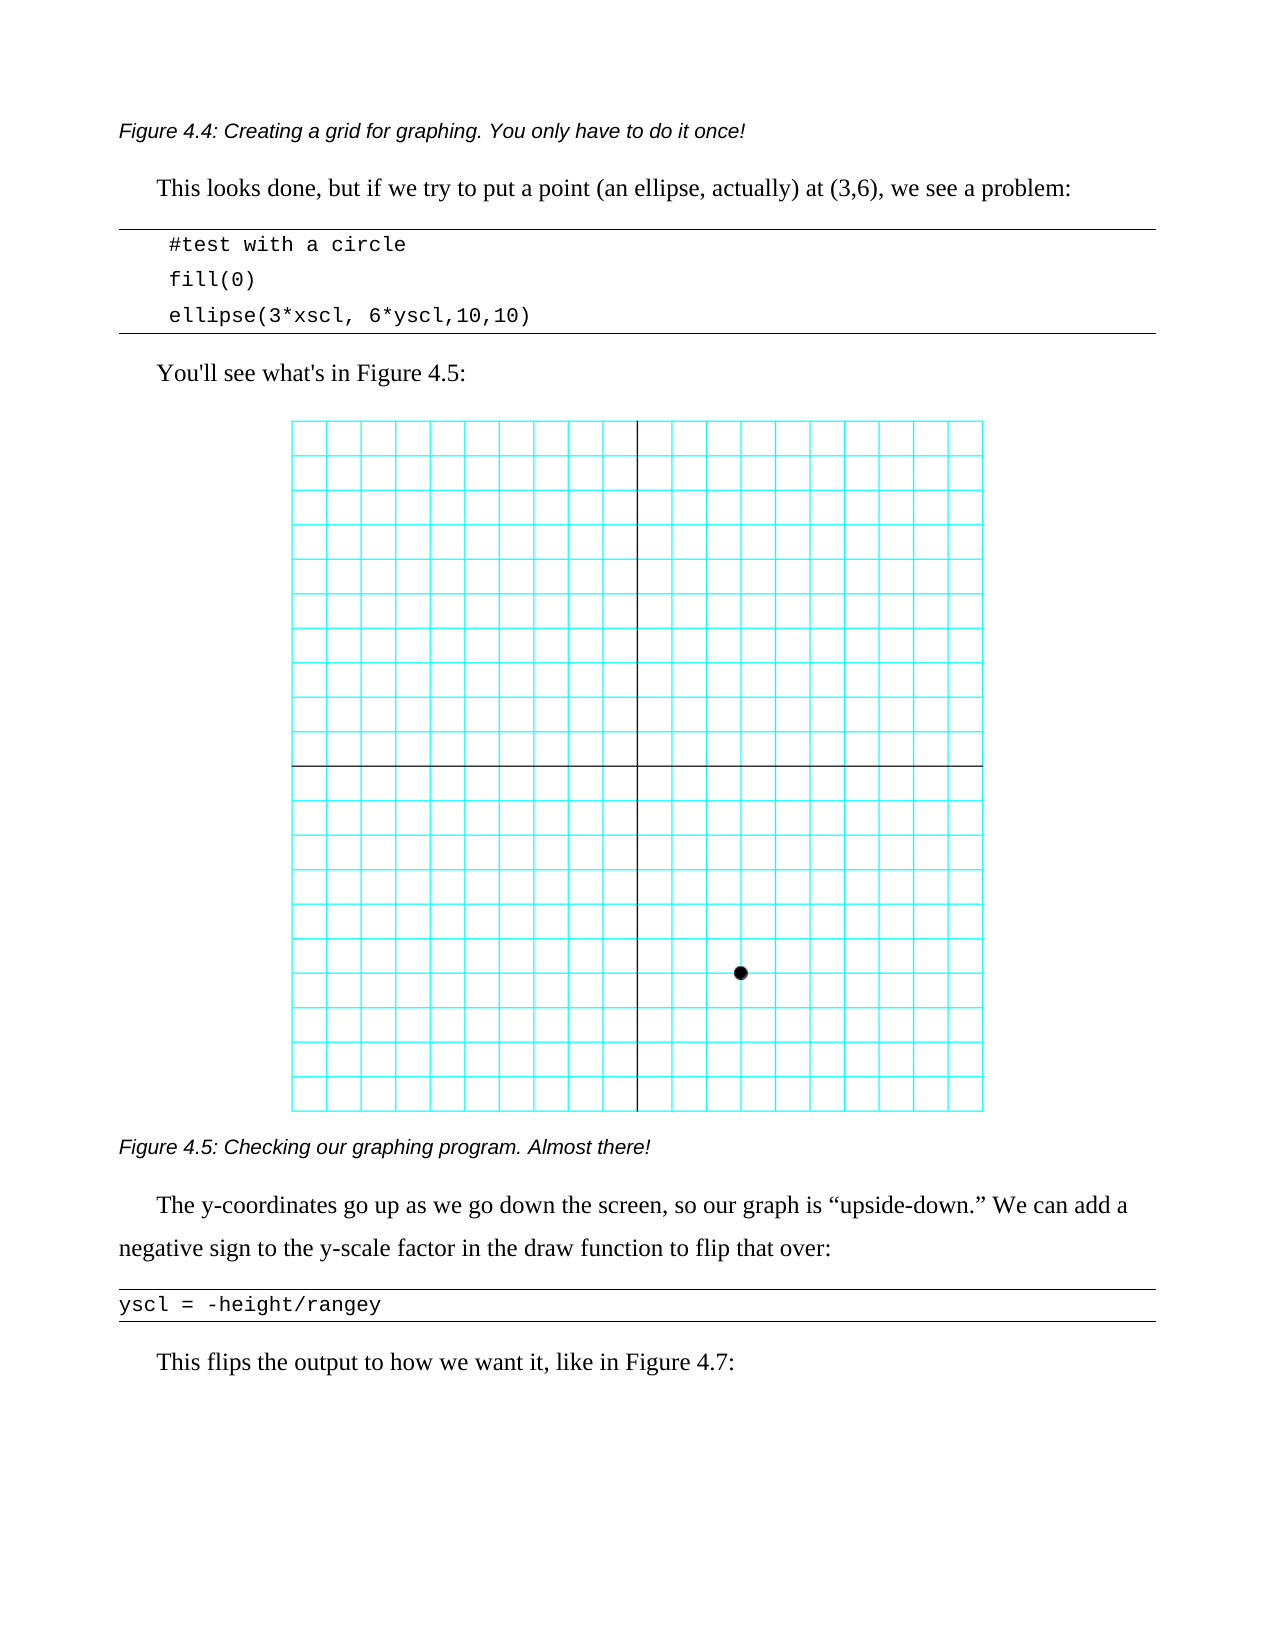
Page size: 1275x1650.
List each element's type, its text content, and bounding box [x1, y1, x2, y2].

text ellipse(3*xscl, 6*yscl,10,10) [118, 305, 1156, 334]
text yscl = -height/rangey [118, 1290, 1156, 1322]
text You'll see what's in Figure 4.5: [118, 358, 1156, 387]
text The y-coordinates go up as we go down the screen, so our graph is “upside-down.” We can add a negative sign to the y-scale factor in the draw function to flip that over: [118, 1190, 1156, 1262]
text Figure 4.5: Checking our graphing program. Almost there! [118, 414, 1156, 1159]
picture [283, 406, 992, 1123]
text This looks done, but if we try to put a point (an ellipse, actually) at (3,6), we see a problem: [118, 173, 1156, 202]
text #test with a circle [118, 230, 1156, 258]
text Figure 4.4: Creating a grid for graphing. You only have to do it once! [118, 118, 1156, 142]
text fill(0) [118, 269, 1156, 293]
text This flips the output to how we want it, like in Figure 4.7: [118, 1347, 1156, 1376]
